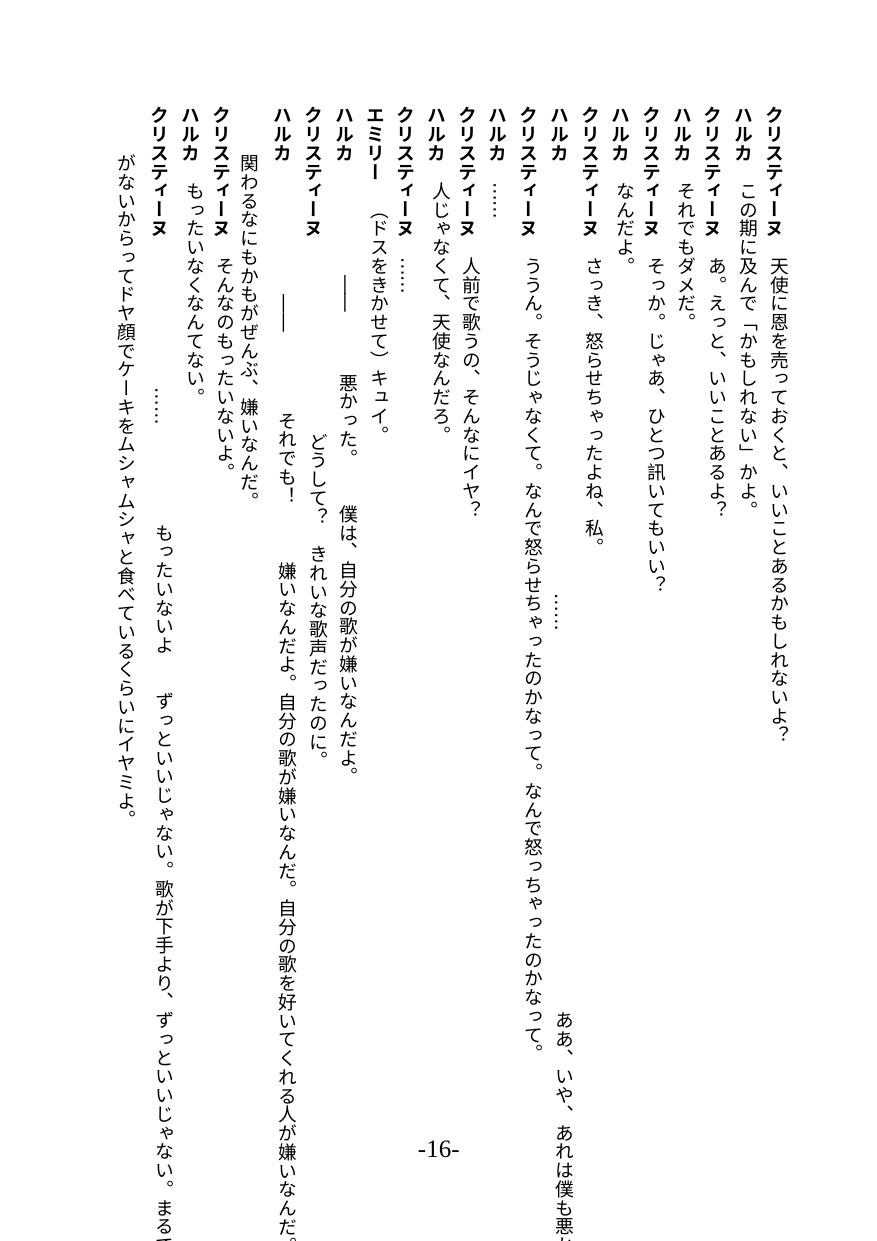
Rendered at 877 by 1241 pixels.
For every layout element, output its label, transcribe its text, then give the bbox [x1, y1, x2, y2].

text クリスティーヌ 天使に恩を売っておくと、いいことあるかもしれないよ？ [758, 106, 788, 1134]
text ハルカ それでも！ ――嫌いなんだよ。自分の歌が嫌いなんだ。自分の歌を好いてくれる人が嫌いなんだ。自分の歌に関わるなにもかもがぜんぶ、嫌いなんだ。 [235, 106, 297, 1134]
text ハルカ もったいなくなんてない。 [174, 106, 204, 1134]
text クリスティーヌ そんなのもったいないよ。 [204, 106, 235, 1134]
text クリスティーヌ どうして？ きれいな歌声だったのに。 [297, 106, 327, 1134]
text ハルカ ああ、いや、あれは僕も悪かった。その、思わず…… [543, 106, 573, 1134]
text ハルカ なんだよ。 [604, 106, 635, 1134]
text クリスティーヌ …… [389, 106, 420, 1134]
text ハルカ それでもダメだ。 [666, 106, 696, 1134]
text ハルカ 人じゃなくて、天使なんだろ。 [420, 106, 450, 1134]
text クリスティーヌ そっか。じゃあ、ひとつ訊いてもいい？ [635, 106, 666, 1134]
text クリスティーヌ さっき、怒らせちゃったよね、私。 [573, 106, 604, 1134]
text クリスティーヌ あ。えっと、いいことあるよ？ [696, 106, 727, 1134]
text ハルカ …… [481, 106, 512, 1134]
text クリスティーヌ もったいないよ……ずっといいじゃない。歌が下手より、ずっといいじゃない。まるでイヤミよ。パンがないからってドヤ顔でケーキをムシャムシャと食べているくらいにイヤミよ。 [112, 106, 174, 1134]
text ハルカ 悪かった。――僕は、自分の歌が嫌いなんだよ。 [327, 106, 358, 1134]
text クリスティーヌ 人前で歌うの、そんなにイヤ？ [450, 106, 481, 1134]
text ハルカ この期に及んで「かもしれない」かよ。 [727, 106, 758, 1134]
text エミリー （ドスをきかせて）キュイ。 [358, 106, 389, 1134]
text クリスティーヌ ううん。そうじゃなくて。なんで怒らせちゃったのかなって。なんで怒っちゃったのかなって。 [512, 106, 543, 1134]
